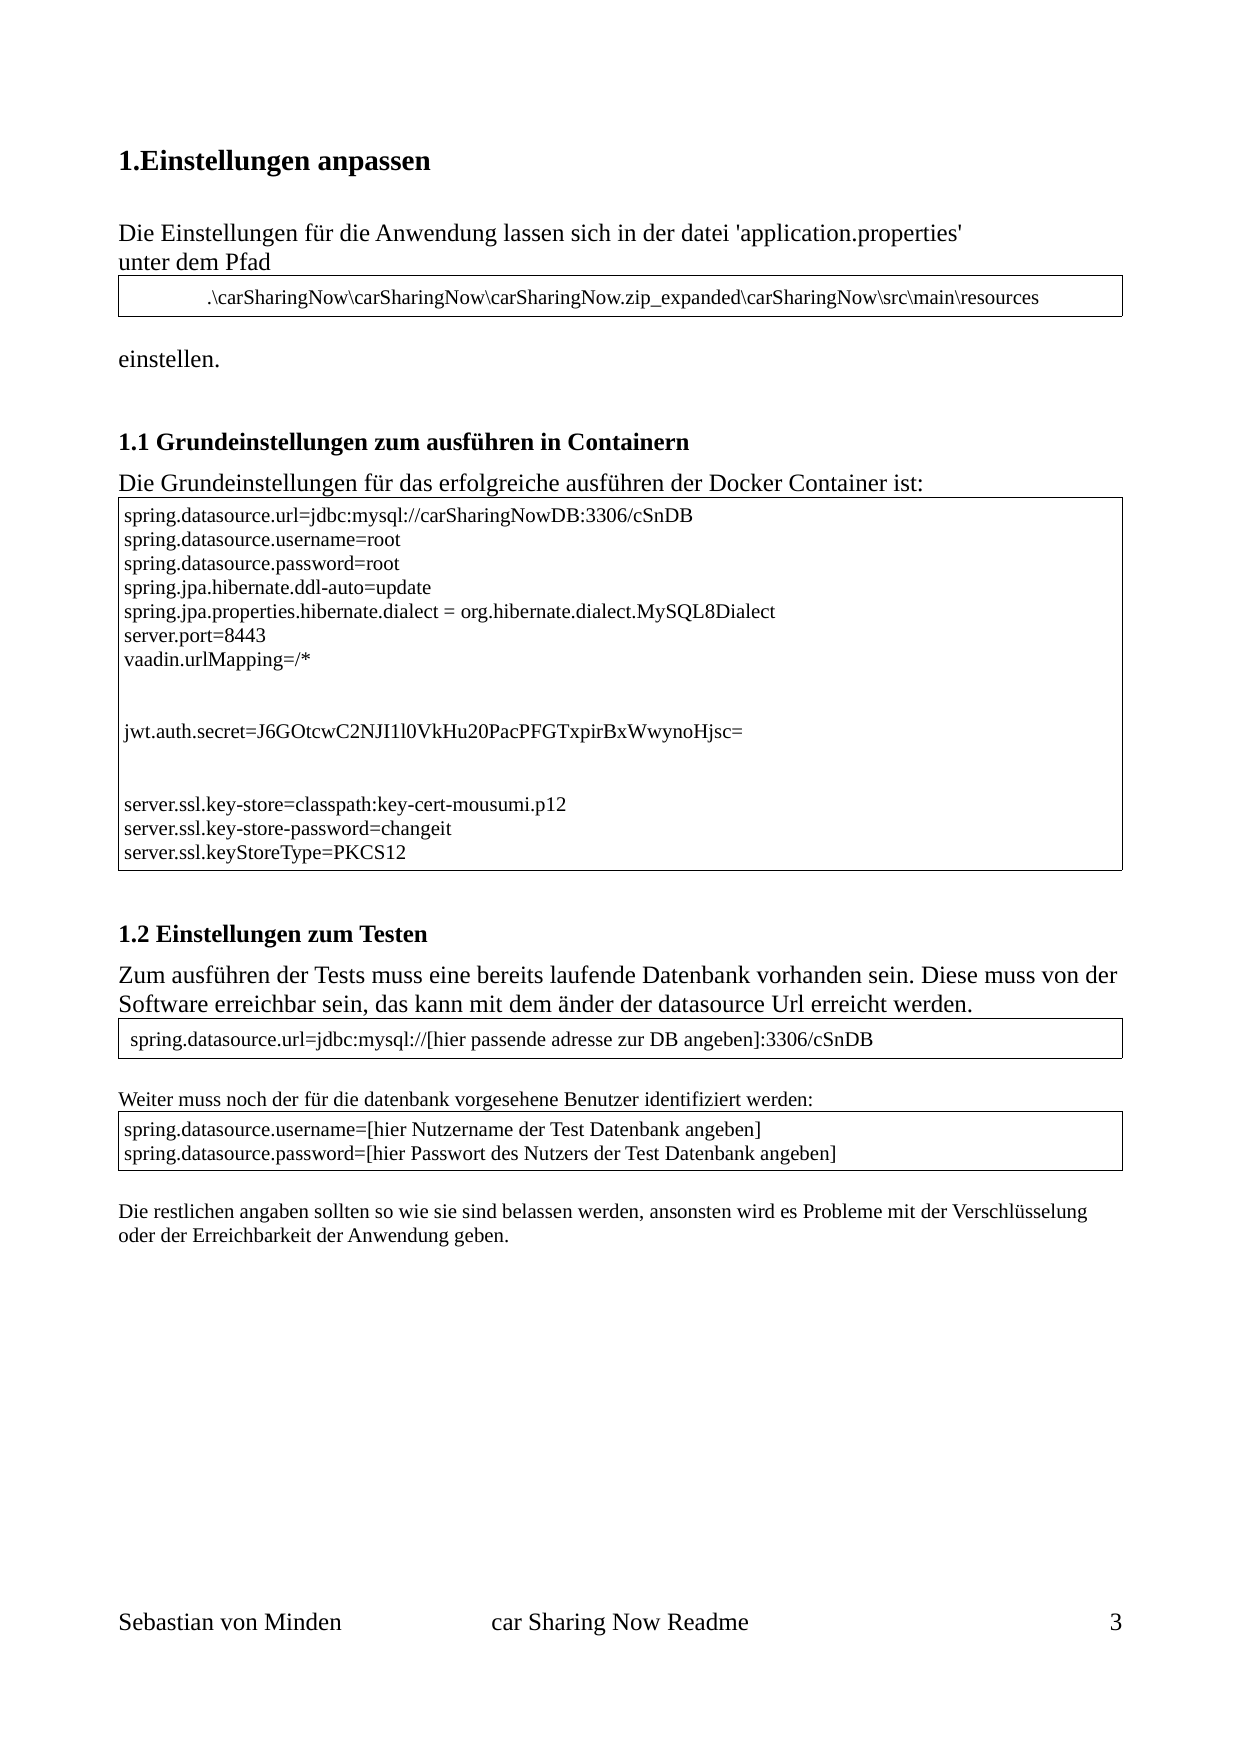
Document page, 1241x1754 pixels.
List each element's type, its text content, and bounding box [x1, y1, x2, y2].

table_header spring.datasource.username=[hier Nutzername der Test Datenbank angeben] spring.datasource.password=[hier Passwort des Nutzers der Test Datenbank angeben] [119, 1112, 1122, 1170]
text Zum ausführen der Tests muss eine bereits laufende Datenbank vorhanden sein. Diese muss von der Software erreichbar sein, das kann mit dem änder der datasource Url erreicht werden. [118, 960, 1122, 1017]
table_header .\carSharingNow\carSharingNow\carSharingNow.zip_expanded\carSharingNow\src\main\resources [119, 276, 1122, 316]
subtitle 1.2 Einstellungen zum Testen [118, 919, 1122, 947]
subtitle 1.1 Grundeinstellungen zum ausführen in Containern [118, 427, 1122, 456]
table_header spring.datasource.url=jdbc:mysql://carSharingNowDB:3306/cSnDB spring.datasource.username=root spring.datasource.password=root spring.jpa.hibernate.ddl-auto=update spring.jpa.properties.hibernate.dialect = org.hibernate.dialect.MySQL8Dialect server.port=8443 vaadin.urlMapping=/* jwt.auth.secret=J6GOtcwC2NJI1l0VkHu20PacPFGTxpirBxWwynoHjsc= server.ssl.key-store=classpath:key-cert-mousumi.p12 server.ssl.key-store-password=changeit server.ssl.keyStoreType=PKCS12 [119, 498, 1122, 869]
table_header spring.datasource.url=jdbc:mysql://[hier passende adresse zur DB angeben]:3306/cSnDB [119, 1019, 1122, 1058]
text Die Grundeinstellungen für das erfolgreiche ausführen der Docker Container ist: [118, 468, 1122, 497]
text Die restlichen angaben sollten so wie sie sind belassen werden, ansonsten wird es Probleme mit der Verschlüsselung oder der Erreichbarkeit der Anwendung geben. [118, 1199, 1122, 1247]
text unter dem Pfad [118, 247, 1122, 275]
subtitle 1.Einstellungen anpassen [118, 143, 1122, 177]
text Die Einstellungen für die Anwendung lassen sich in der datei 'application.properties' [118, 218, 1122, 247]
text einstellen. [118, 344, 1122, 373]
text Weiter muss noch der für die datenbank vorgesehene Benutzer identifiziert werden: [118, 1087, 1122, 1111]
